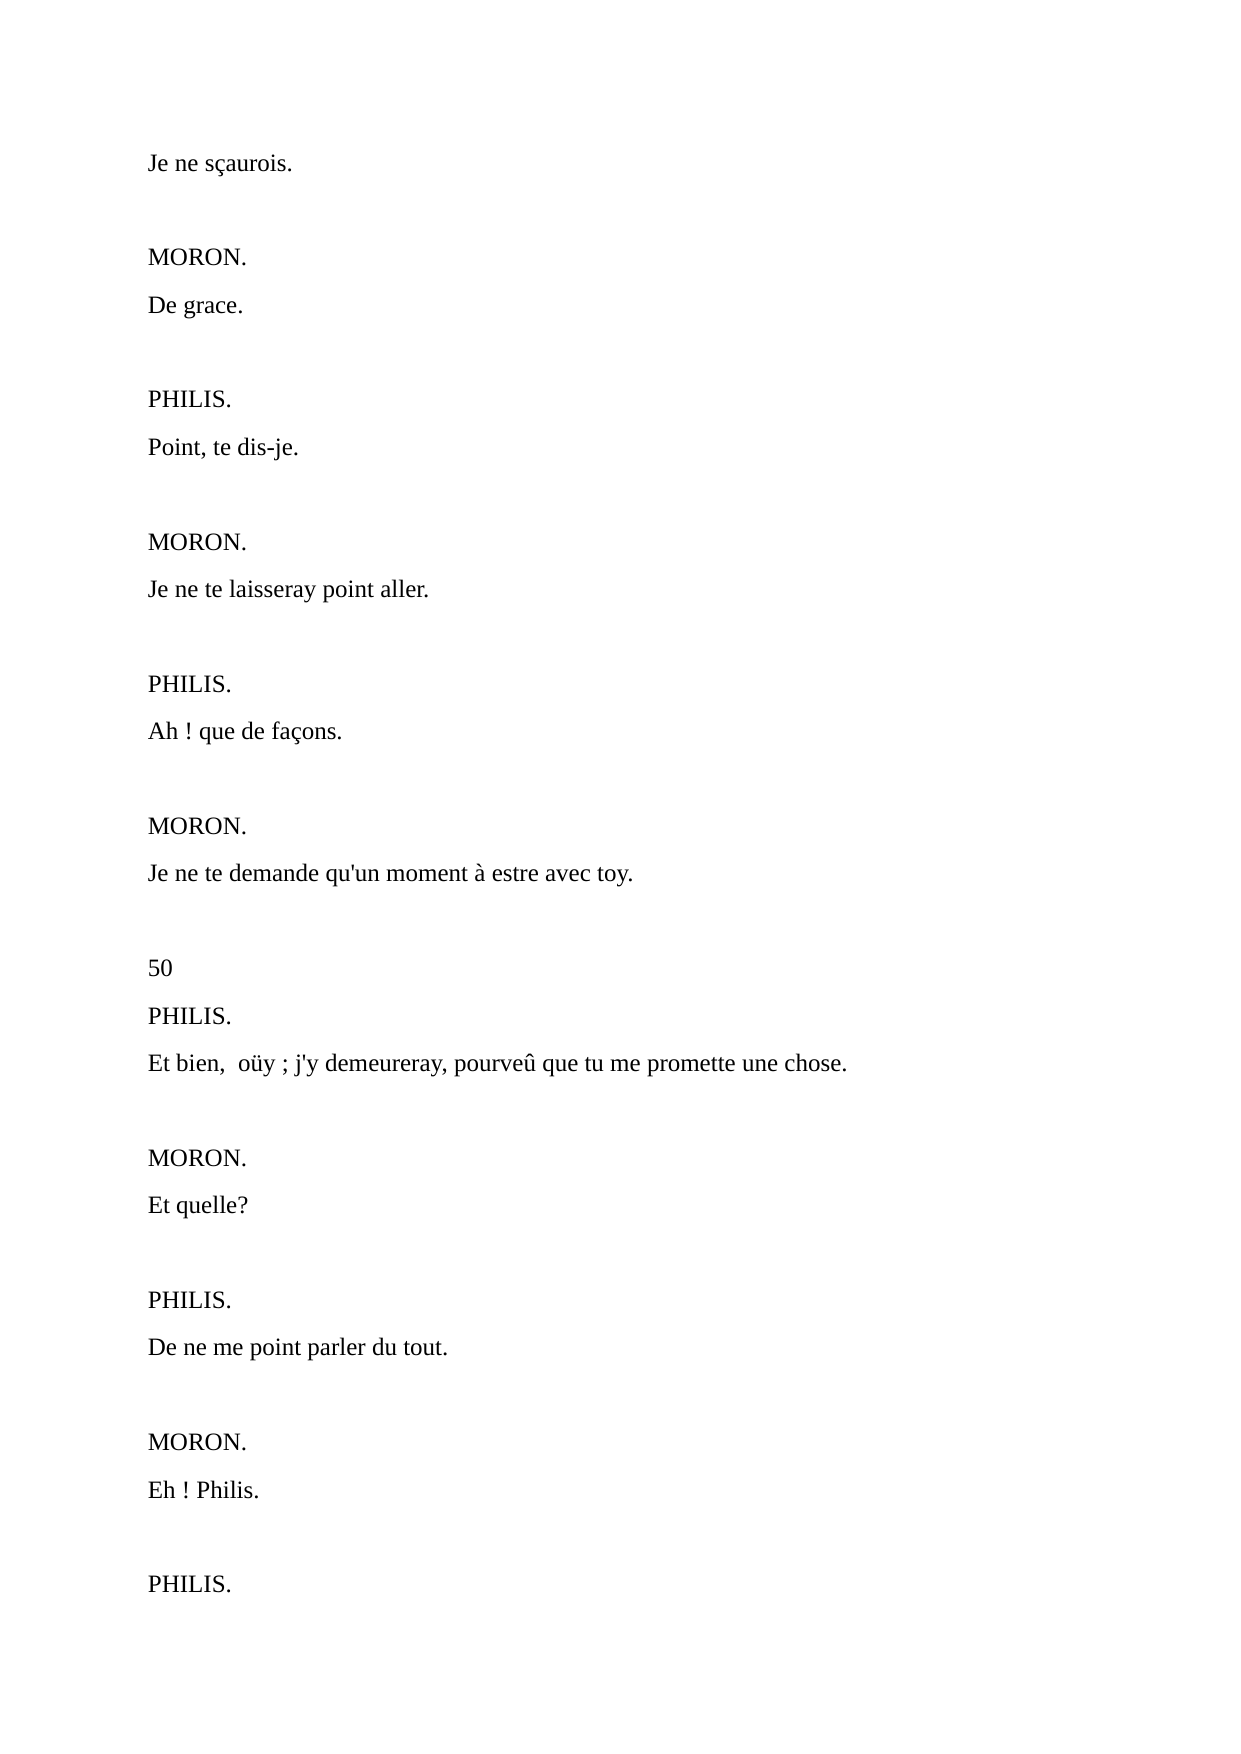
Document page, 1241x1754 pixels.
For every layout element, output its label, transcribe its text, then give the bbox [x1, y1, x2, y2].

text MORON. [148, 1427, 1093, 1456]
text Et quelle? [148, 1190, 1093, 1219]
text Point, te dis-je. [148, 432, 1093, 461]
text PHILIS. [148, 669, 1093, 698]
text PHILIS. [148, 384, 1093, 413]
text PHILIS. [148, 1285, 1093, 1314]
text MORON. [148, 1143, 1093, 1172]
text De grace. [148, 290, 1093, 318]
text Ah ! que de façons. [148, 716, 1093, 745]
text MORON. [148, 811, 1093, 840]
text Et bien, oüy ; j'y demeureray, pourveû que tu me promette une chose. [148, 1048, 1093, 1077]
text Eh ! Philis. [148, 1475, 1093, 1503]
text PHILIS. [148, 1001, 1093, 1029]
text De ne me point parler du tout. [148, 1332, 1093, 1361]
text PHILIS. [148, 1569, 1093, 1598]
text 50 [148, 953, 1093, 982]
text Je ne te laisseray point aller. [148, 574, 1093, 603]
text Je ne te demande qu'un moment à estre avec toy. [148, 858, 1093, 887]
text MORON. [148, 242, 1093, 271]
text Je ne sçaurois. [148, 148, 1093, 176]
text MORON. [148, 527, 1093, 556]
